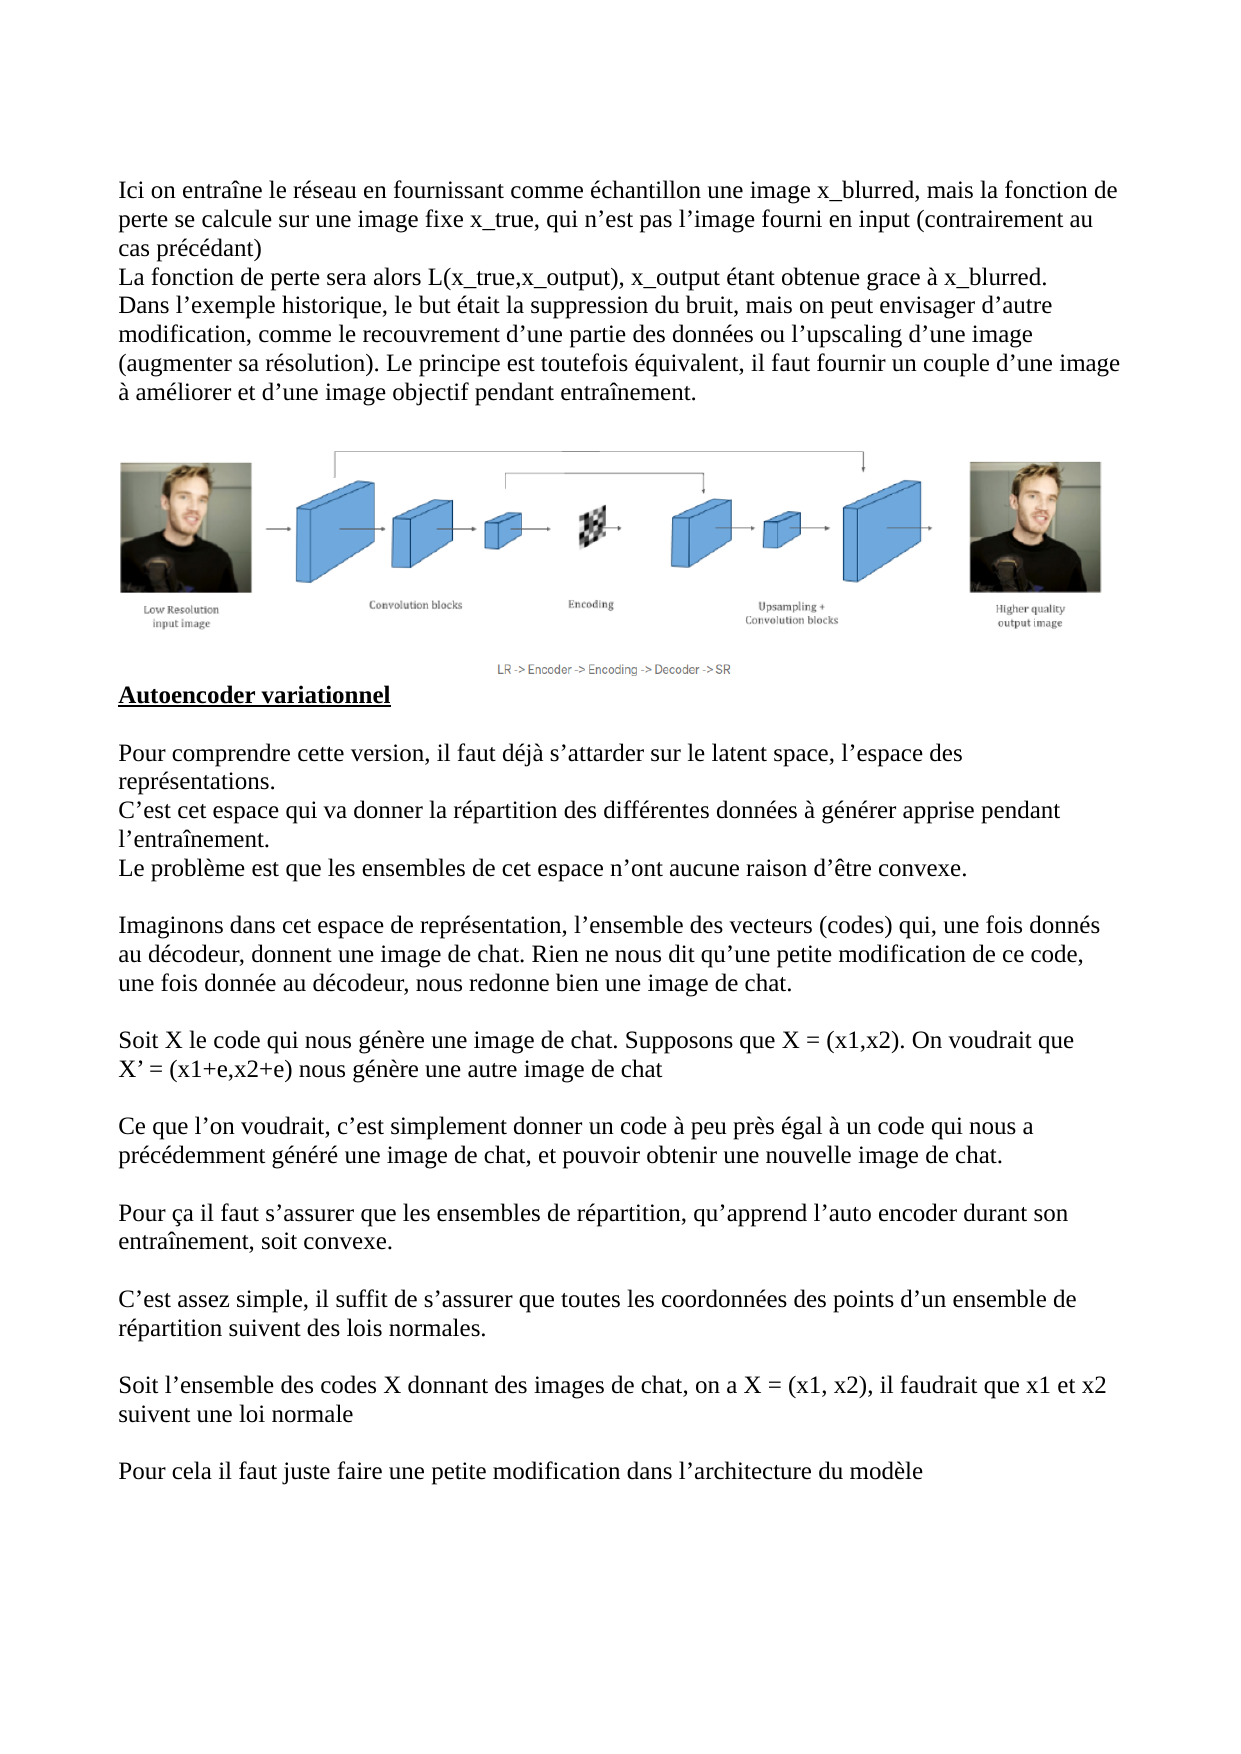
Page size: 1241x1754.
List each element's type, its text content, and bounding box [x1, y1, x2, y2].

picture [113, 435, 1118, 681]
text C’est cet espace qui va donner la répartition des différentes données à générer apprise pendant l’entraînement. [118, 795, 1122, 853]
text Le problème est que les ensembles de cet espace n’ont aucune raison d’être convexe. [118, 853, 1122, 881]
text Pour cela il faut juste faire une petite modification dans l’architecture du modèle [118, 1456, 1122, 1485]
text Dans l’exemple historique, le but était la suppression du bruit, mais on peut envisager d’autre modification, comme le recouvrement d’une partie des données ou l’upscaling d’une image (augmenter sa résolution). Le principe est toutefois équivalent, il faut fournir un couple d’une image à améliorer et d’une image objectif pendant entraînement. [118, 291, 1122, 406]
text Autoencoder variationnel [118, 434, 1122, 709]
text Soit X le code qui nous génère une image de chat. Supposons que X = (x1,x2). On voudrait que [118, 1025, 1122, 1054]
text X’ = (x1+e,x2+e) nous génère une autre image de chat [118, 1054, 1122, 1083]
text La fonction de perte sera alors L(x_true,x_output), x_output étant obtenue grace à x_blurred. [118, 262, 1122, 291]
text Ici on entraîne le réseau en fournissant comme échantillon une image x_blurred, mais la fonction de perte se calcule sur une image fixe x_true, qui n’est pas l’image fourni en input (contrairement au cas précédant) [118, 176, 1122, 262]
text Pour ça il faut s’assurer que les ensembles de répartition, qu’apprend l’auto encoder durant son entraînement, soit convexe. [118, 1198, 1122, 1255]
text Imaginons dans cet espace de représentation, l’ensemble des vecteurs (codes) qui, une fois donnés au décodeur, donnent une image de chat. Rien ne nous dit qu’une petite modification de ce code, une fois donnée au décodeur, nous redonne bien une image de chat. [118, 910, 1122, 996]
text Pour comprendre cette version, il faut déjà s’attarder sur le latent space, l’espace des représentations. [118, 738, 1122, 795]
text Ce que l’on voudrait, c’est simplement donner un code à peu près égal à un code qui nous a précédemment généré une image de chat, et pouvoir obtenir une nouvelle image de chat. [118, 1111, 1122, 1169]
text C’est assez simple, il suffit de s’assurer que toutes les coordonnées des points d’un ensemble de répartition suivent des lois normales. [118, 1284, 1122, 1341]
text Soit l’ensemble des codes X donnant des images de chat, on a X = (x1, x2), il faudrait que x1 et x2 suivent une loi normale [118, 1370, 1122, 1428]
